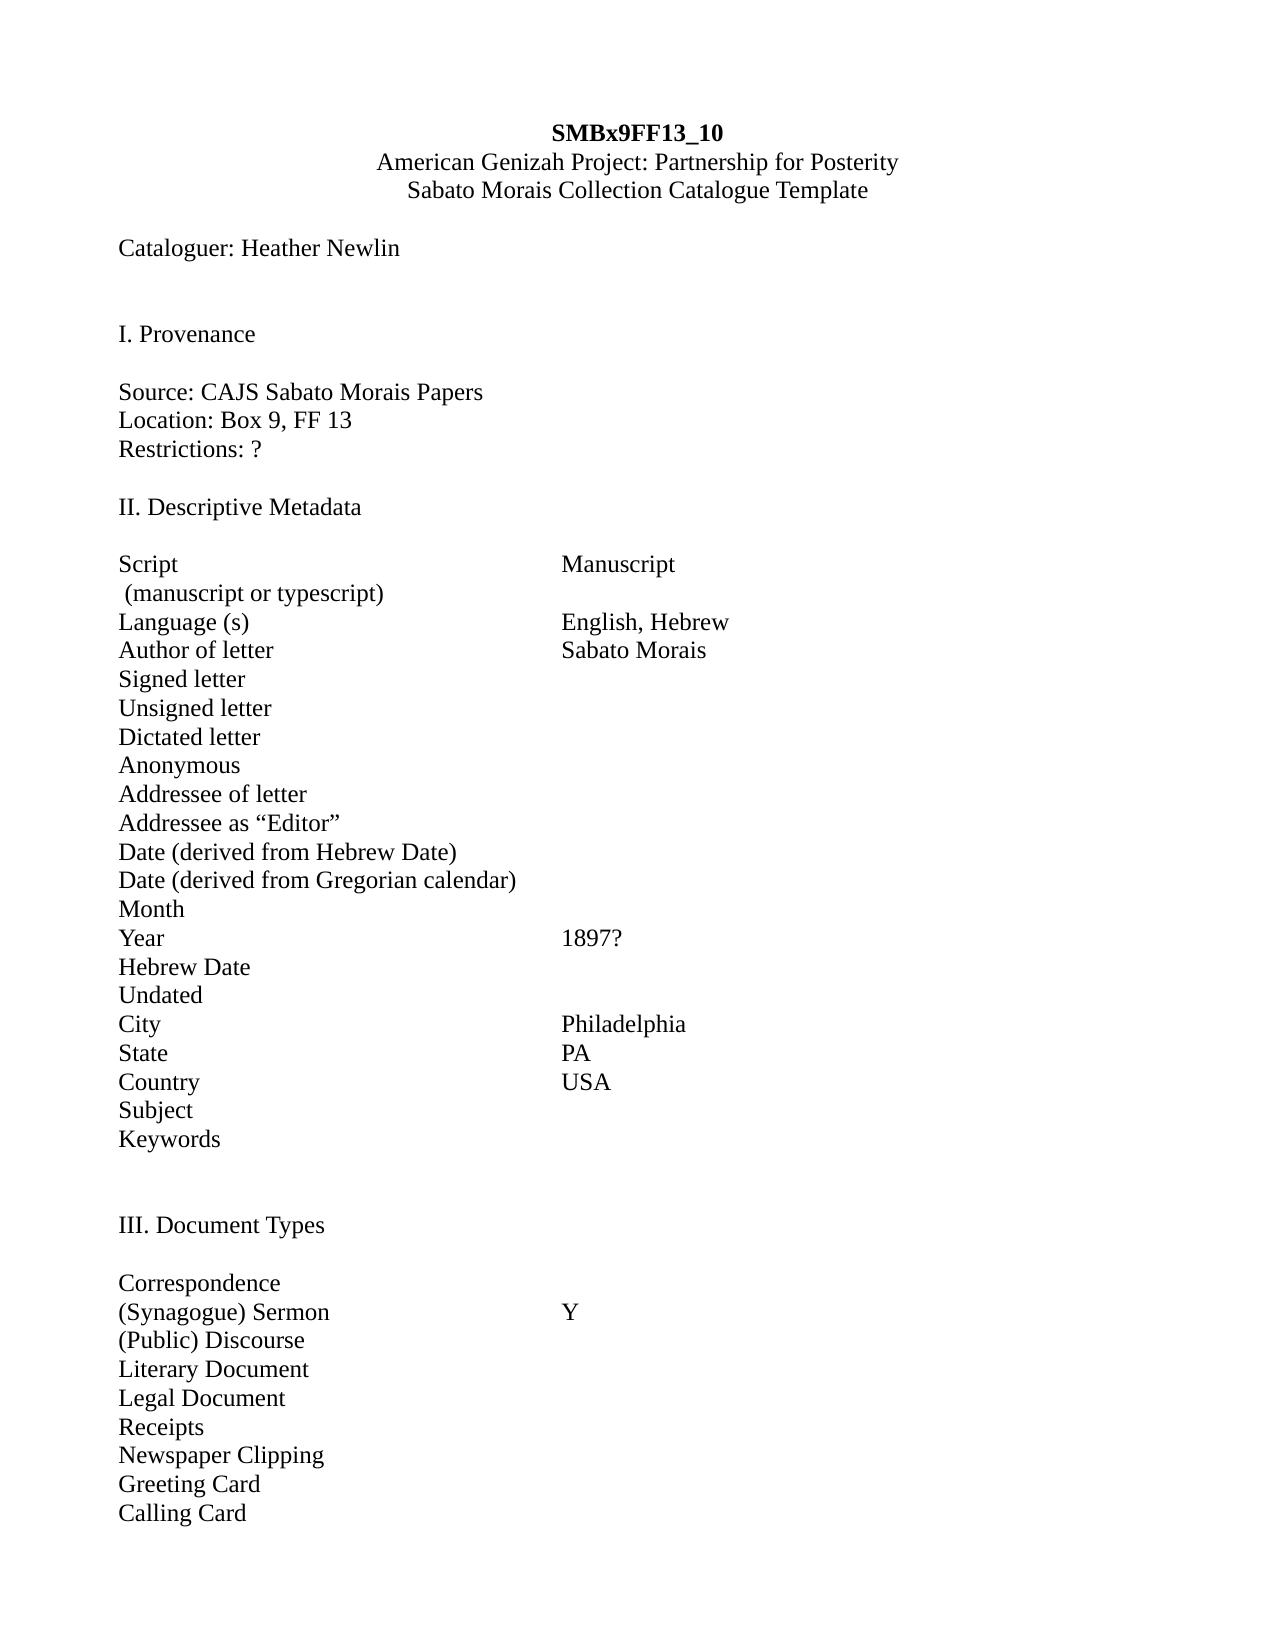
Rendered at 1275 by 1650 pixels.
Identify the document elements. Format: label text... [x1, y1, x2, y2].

text Date (derived from Gregorian calendar) [118, 866, 1157, 894]
text (Synagogue) Sermon Y [118, 1297, 1157, 1326]
text Year 1897? [118, 923, 1157, 952]
text Hebrew Date [118, 952, 1157, 981]
text Location: Box 9, FF 13 [118, 406, 1157, 434]
text Script Manuscript [118, 549, 1157, 578]
text Unsigned letter [118, 693, 1157, 722]
text Addressee as “Editor” [118, 808, 1157, 837]
text I. Provenance [118, 319, 1157, 348]
text Keywords [118, 1124, 1157, 1153]
text Language (s) English, Hebrew [118, 607, 1157, 636]
text Undated [118, 981, 1157, 1009]
text SMBx9FF13_10 [118, 118, 1157, 147]
text American Genizah Project: Partnership for Posterity [118, 147, 1157, 176]
text Literary Document [118, 1354, 1157, 1383]
text Author of letter Sabato Morais [118, 636, 1157, 664]
text Country USA [118, 1067, 1157, 1096]
text Date (derived from Hebrew Date) [118, 837, 1157, 866]
text Dictated letter [118, 722, 1157, 751]
text (manuscript or typescript) [118, 578, 1157, 607]
text Sabato Morais Collection Catalogue Template [118, 176, 1157, 204]
text Restrictions: ? [118, 434, 1157, 463]
text Cataloguer: Heather Newlin [118, 233, 1157, 262]
text Subject [118, 1096, 1157, 1124]
text Legal Document [118, 1383, 1157, 1412]
text II. Descriptive Metadata [118, 492, 1157, 521]
text Receipts [118, 1412, 1157, 1441]
text Newspaper Clipping [118, 1441, 1157, 1469]
text Correspondence [118, 1268, 1157, 1297]
text Signed letter [118, 664, 1157, 693]
text Greeting Card [118, 1469, 1157, 1498]
text Month [118, 894, 1157, 923]
text State PA [118, 1038, 1157, 1067]
text Anonymous [118, 751, 1157, 779]
text Source: CAJS Sabato Morais Papers [118, 377, 1157, 406]
text (Public) Discourse [118, 1326, 1157, 1354]
text City Philadelphia [118, 1009, 1157, 1038]
text Calling Card [118, 1498, 1157, 1527]
text Addressee of letter [118, 779, 1157, 808]
text III. Document Types [118, 1211, 1157, 1239]
